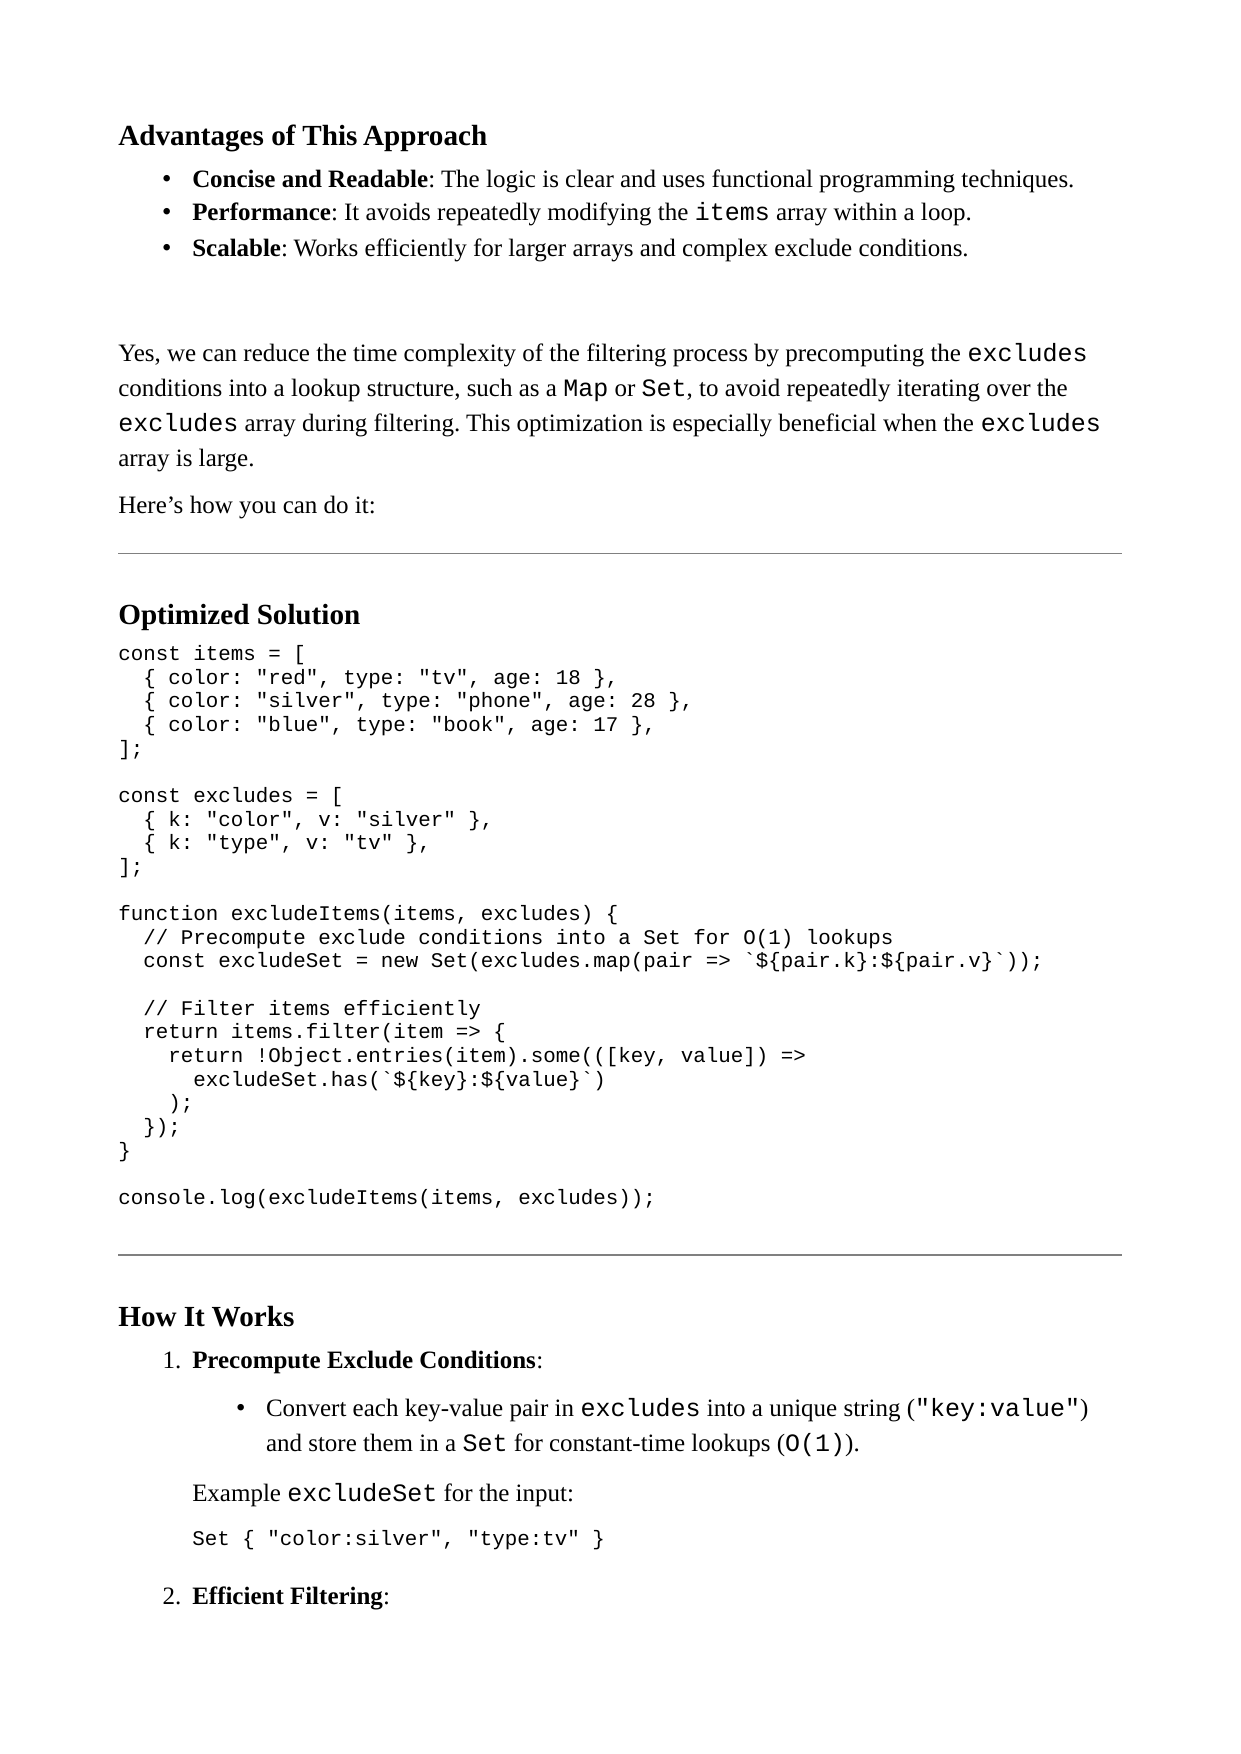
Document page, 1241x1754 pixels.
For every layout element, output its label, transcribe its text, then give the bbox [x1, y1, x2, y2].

text { color: "red", type: "tv", age: 18 }, [118, 667, 1122, 690]
text } [118, 1140, 1122, 1163]
text ]; [118, 738, 1122, 761]
list Scalable: Works efficiently for larger arrays and complex exclude conditions. [162, 233, 1122, 261]
text ); [118, 1092, 1122, 1116]
list Example excludeSet for the input: [162, 1478, 1122, 1508]
text }); [118, 1116, 1122, 1140]
text Yes, we can reduce the time complexity of the filtering process by precomputing the excludes conditions into a lookup structure, such as a Map or Set, to avoid repeatedly iterating over the excludes array during filtering. This optimization is especially beneficial when the excludes array is large. [118, 338, 1122, 472]
list Convert each key-value pair in excludes into a unique string ("key:value") and store them in a Set for constant-time lookups (O(1)). [236, 1393, 1122, 1458]
subtitle Optimized Solution [118, 597, 1122, 631]
text return items.filter(item => { [118, 1021, 1122, 1045]
text function excludeItems(items, excludes) { [118, 903, 1122, 927]
text { k: "color", v: "silver" }, [118, 809, 1122, 832]
text const excludes = [ [118, 785, 1122, 809]
text { k: "type", v: "tv" }, [118, 832, 1122, 856]
text excludeSet.has(`${key}:${value}`) [118, 1069, 1122, 1092]
text // Filter items efficiently [118, 998, 1122, 1021]
text const excludeSet = new Set(excludes.map(pair => `${pair.k}:${pair.v}`)); [118, 951, 1122, 974]
subtitle Advantages of This Approach [118, 118, 1122, 152]
text ]; [118, 856, 1122, 879]
list Concise and Readable: The logic is clear and uses functional programming techniques. [162, 164, 1122, 193]
list Set { "color:silver", "type:tv" } [162, 1528, 1122, 1551]
text { color: "blue", type: "book", age: 17 }, [118, 714, 1122, 738]
list Precompute Exclude Conditions: [162, 1345, 1122, 1374]
list Performance: It avoids repeatedly modifying the items array within a loop. [162, 197, 1122, 228]
text // Precompute exclude conditions into a Set for O(1) lookups [118, 927, 1122, 951]
text return !Object.entries(item).some(([key, value]) => [118, 1045, 1122, 1069]
text const items = [ [118, 643, 1122, 667]
text console.log(excludeItems(items, excludes)); [118, 1187, 1122, 1211]
list Efficient Filtering: [162, 1581, 1122, 1609]
text { color: "silver", type: "phone", age: 28 }, [118, 690, 1122, 714]
subtitle How It Works [118, 1299, 1122, 1332]
text Here’s how you can do it: [118, 491, 1122, 519]
